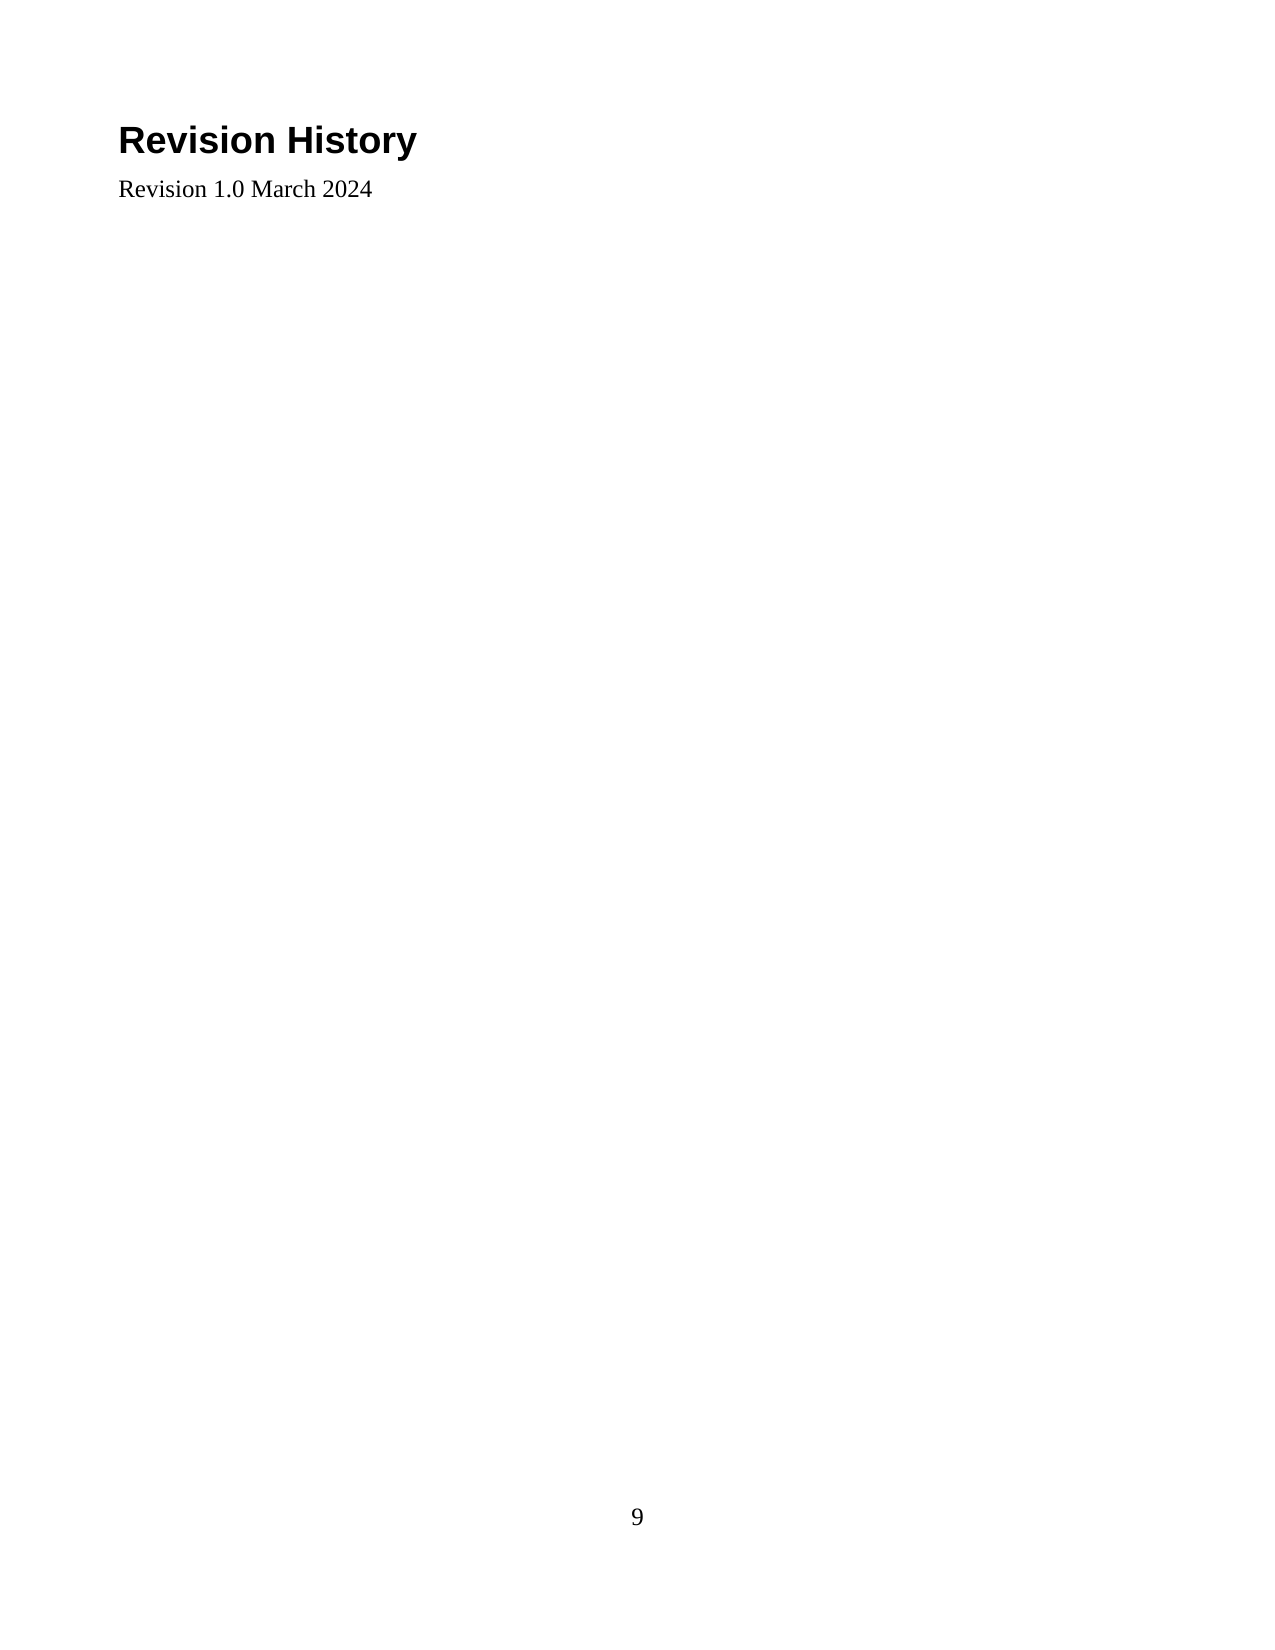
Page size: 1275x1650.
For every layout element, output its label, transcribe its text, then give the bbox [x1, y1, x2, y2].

subtitle Revision History [118, 118, 1157, 162]
text Revision 1.0 March 2024 [118, 174, 1157, 203]
